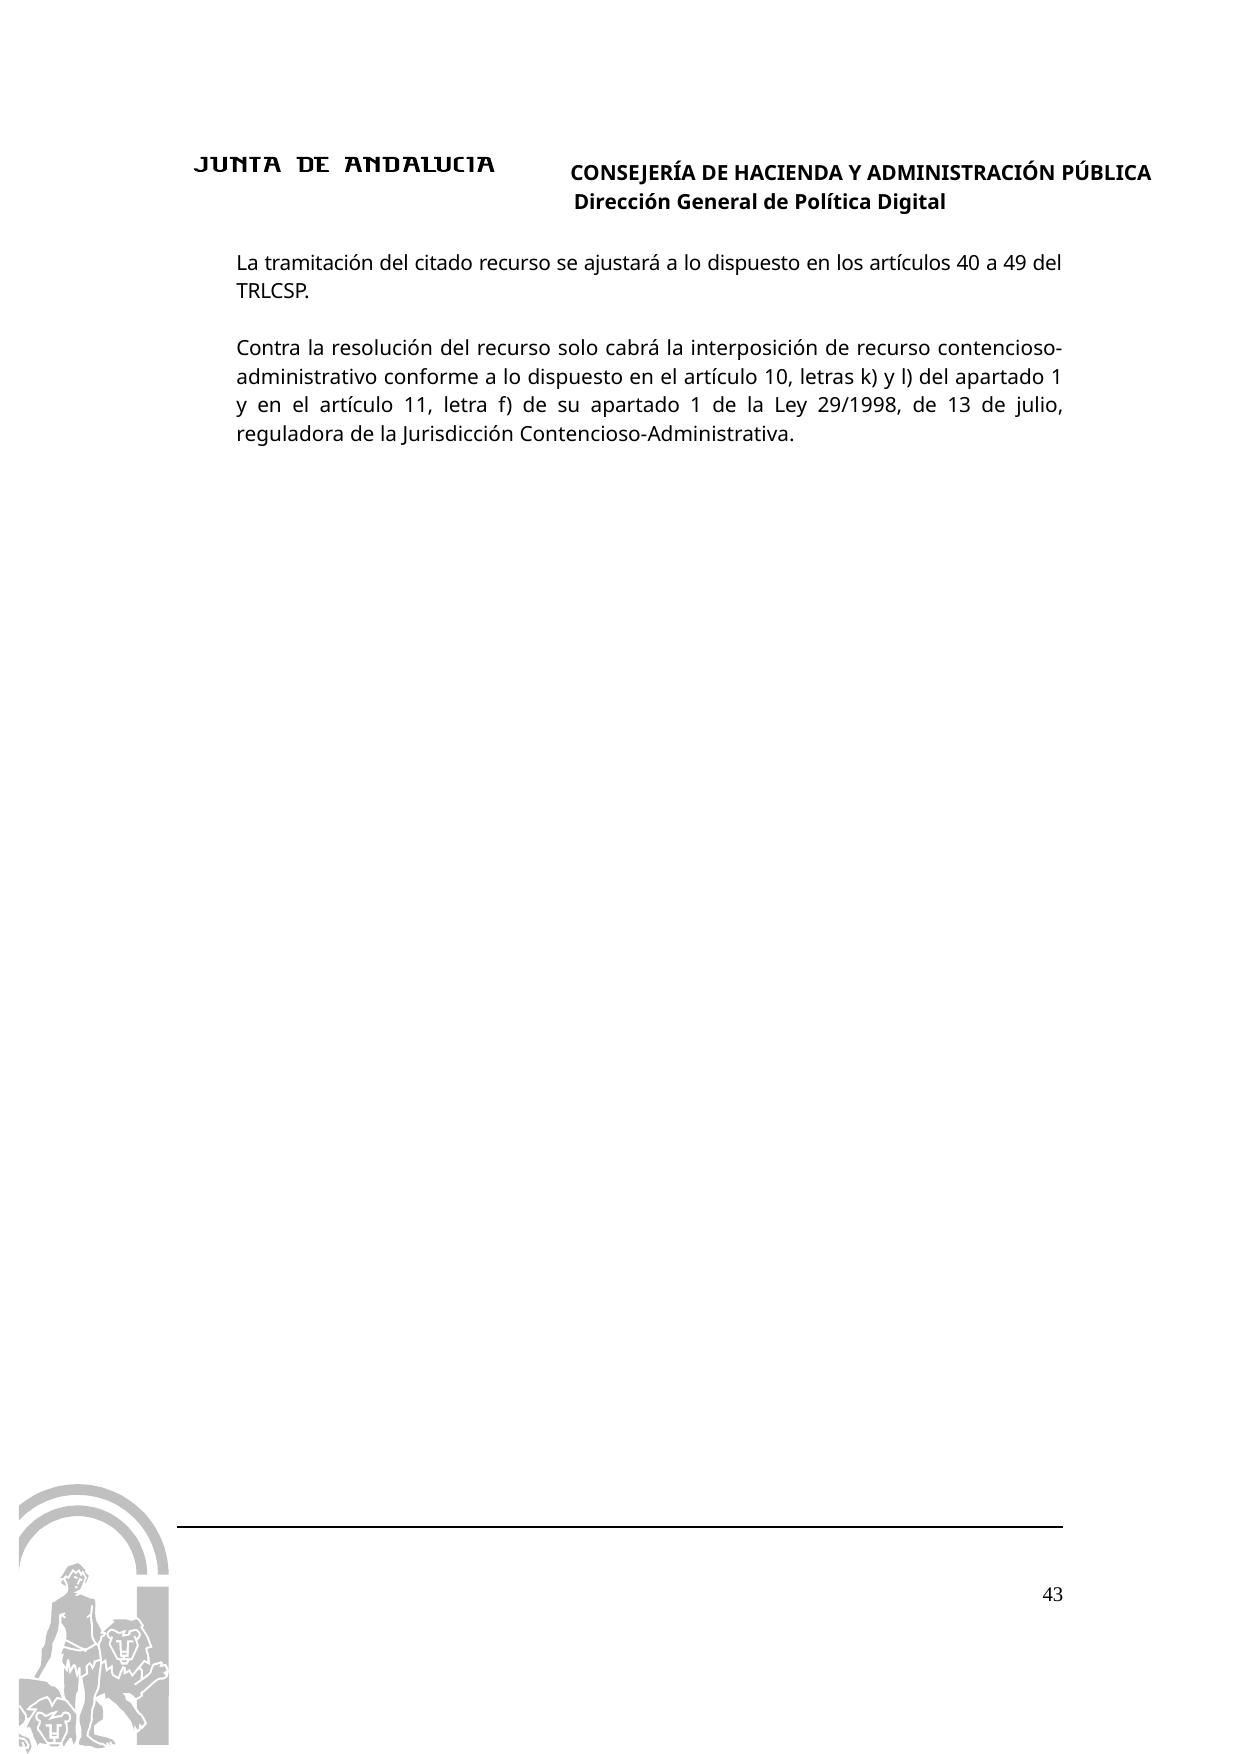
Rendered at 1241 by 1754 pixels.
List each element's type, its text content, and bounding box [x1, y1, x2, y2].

text Contra la resolución del recurso solo cabrá la interposición de recurso contencioso-administrativo conforme a lo dispuesto en el artículo 10, letras k) y l) del apartado 1 y en el artículo 11, letra f) de su apartado 1 de la Ley 29/1998, de 13 de julio, reguladora de la Jurisdicción Contencioso-Administrativa. [236, 333, 1063, 447]
text La tramitación del citado recurso se ajustará a lo dispuesto en los artículos 40 a 49 del TRLCSP. [236, 248, 1063, 305]
